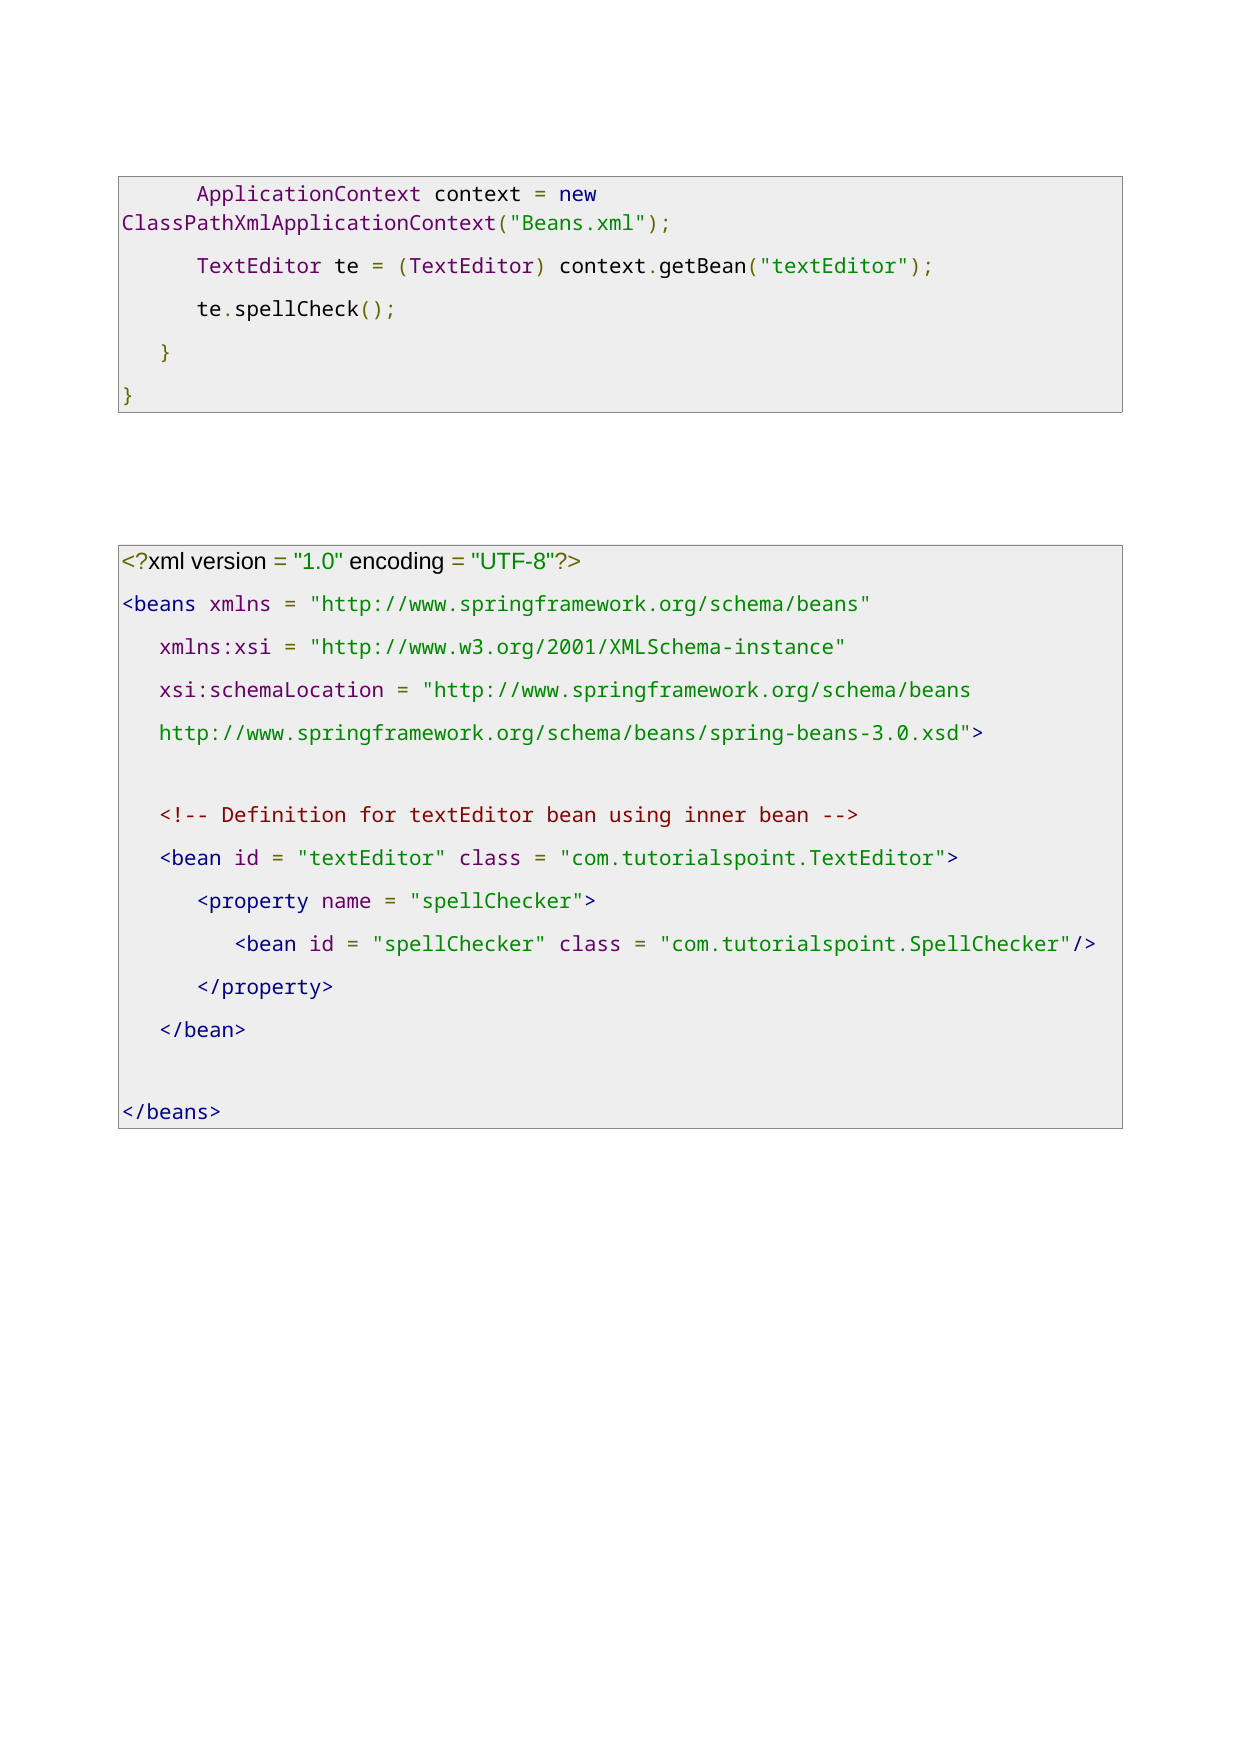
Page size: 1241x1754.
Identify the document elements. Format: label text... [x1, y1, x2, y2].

text </bean> [119, 1012, 1122, 1044]
text <beans xmlns = "http://www.springframework.org/schema/beans" [119, 586, 1122, 618]
text </beans> [119, 1093, 1122, 1128]
text xsi:schemaLocation = "http://www.springframework.org/schema/beans [119, 672, 1122, 704]
text ApplicationContext context = new ClassPathXmlApplicationContext("Beans.xml"); [119, 177, 1122, 237]
text http://www.springframework.org/schema/beans/spring-beans-3.0.xsd"> [119, 715, 1122, 747]
text } [119, 334, 1122, 366]
text <bean id = "spellChecker" class = "com.tutorialspoint.SpellChecker"/> [119, 926, 1122, 958]
text <?xml version = "1.0" encoding = "UTF-8"?> [119, 546, 1122, 574]
text xmlns:xsi = "http://www.w3.org/2001/XMLSchema-instance" [119, 629, 1122, 661]
text <!-- Definition for textEditor bean using inner bean --> [119, 797, 1122, 828]
text <property name = "spellChecker"> [119, 883, 1122, 914]
text } [119, 377, 1122, 412]
text te.spellCheck(); [119, 291, 1122, 323]
text </property> [119, 969, 1122, 1001]
text TextEditor te = (TextEditor) context.getBean("textEditor"); [119, 248, 1122, 280]
text <bean id = "textEditor" class = "com.tutorialspoint.TextEditor"> [119, 840, 1122, 871]
